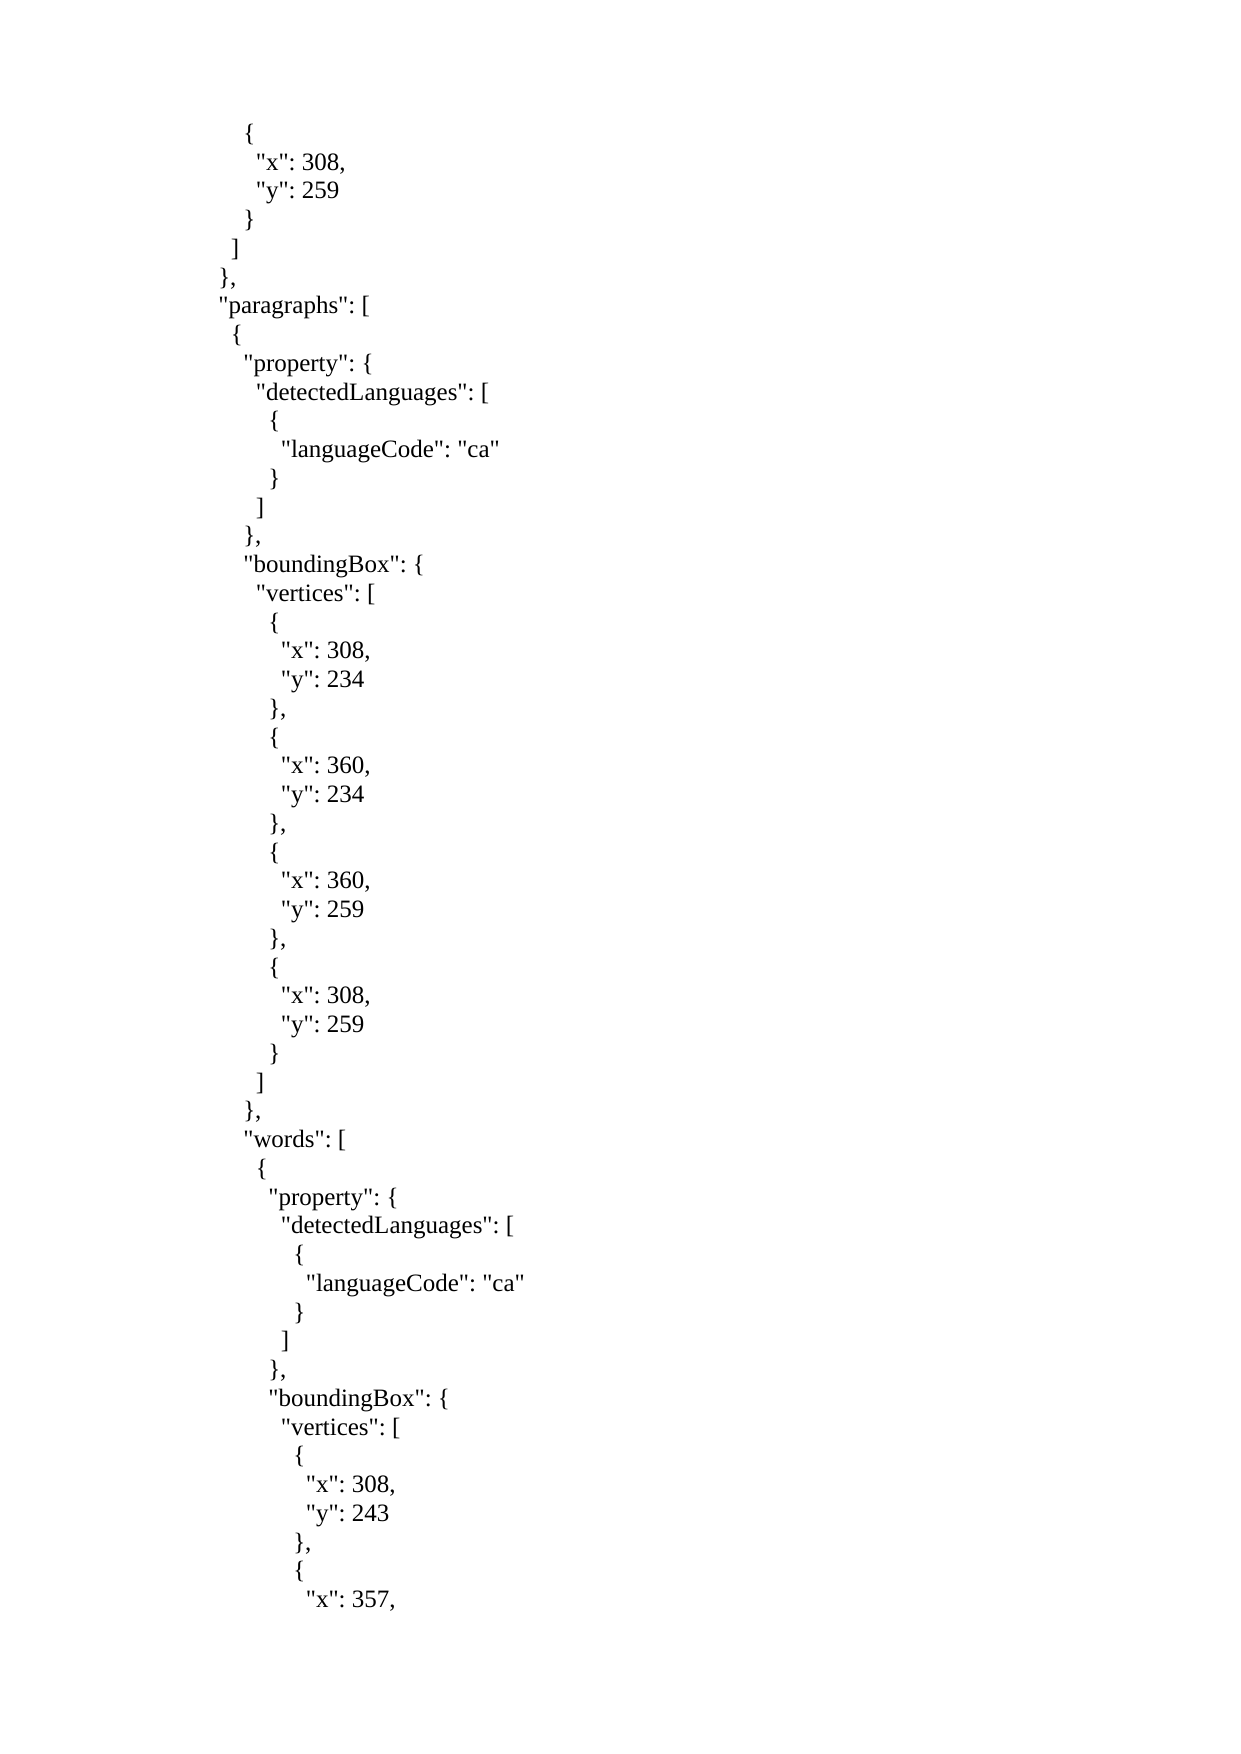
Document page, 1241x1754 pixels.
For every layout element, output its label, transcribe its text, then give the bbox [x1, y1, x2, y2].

text ] [118, 492, 1122, 521]
text "y": 259 [118, 1009, 1122, 1038]
text "x": 308, [118, 981, 1122, 1009]
text "languageCode": "ca" [118, 434, 1122, 463]
text "detectedLanguages": [ [118, 377, 1122, 406]
text }, [118, 262, 1122, 291]
text } [118, 1297, 1122, 1326]
text "paragraphs": [ [118, 291, 1122, 319]
text "y": 259 [118, 176, 1122, 204]
text "property": { [118, 348, 1122, 377]
text { [118, 1556, 1122, 1584]
text }, [118, 1354, 1122, 1383]
text "x": 357, [118, 1584, 1122, 1613]
text { [118, 1153, 1122, 1182]
text { [118, 607, 1122, 636]
text "x": 360, [118, 866, 1122, 894]
text { [118, 319, 1122, 348]
text } [118, 463, 1122, 492]
text "languageCode": "ca" [118, 1268, 1122, 1297]
text { [118, 837, 1122, 866]
text { [118, 1441, 1122, 1469]
text "property": { [118, 1182, 1122, 1211]
text "y": 243 [118, 1498, 1122, 1527]
text } [118, 204, 1122, 233]
text }, [118, 693, 1122, 722]
text ] [118, 1326, 1122, 1354]
text "y": 234 [118, 664, 1122, 693]
text "vertices": [ [118, 578, 1122, 607]
text "words": [ [118, 1124, 1122, 1153]
text { [118, 118, 1122, 147]
text "boundingBox": { [118, 1383, 1122, 1412]
text "vertices": [ [118, 1412, 1122, 1441]
text ] [118, 1067, 1122, 1096]
text "x": 308, [118, 636, 1122, 664]
text }, [118, 1096, 1122, 1124]
text { [118, 1239, 1122, 1268]
text { [118, 952, 1122, 981]
text } [118, 1038, 1122, 1067]
text }, [118, 521, 1122, 549]
text }, [118, 923, 1122, 952]
text "detectedLanguages": [ [118, 1211, 1122, 1239]
text "y": 259 [118, 894, 1122, 923]
text "boundingBox": { [118, 549, 1122, 578]
text "y": 234 [118, 779, 1122, 808]
text }, [118, 808, 1122, 837]
text "x": 308, [118, 147, 1122, 176]
text }, [118, 1527, 1122, 1556]
text "x": 308, [118, 1469, 1122, 1498]
text "x": 360, [118, 751, 1122, 779]
text ] [118, 233, 1122, 262]
text { [118, 722, 1122, 751]
text { [118, 406, 1122, 434]
